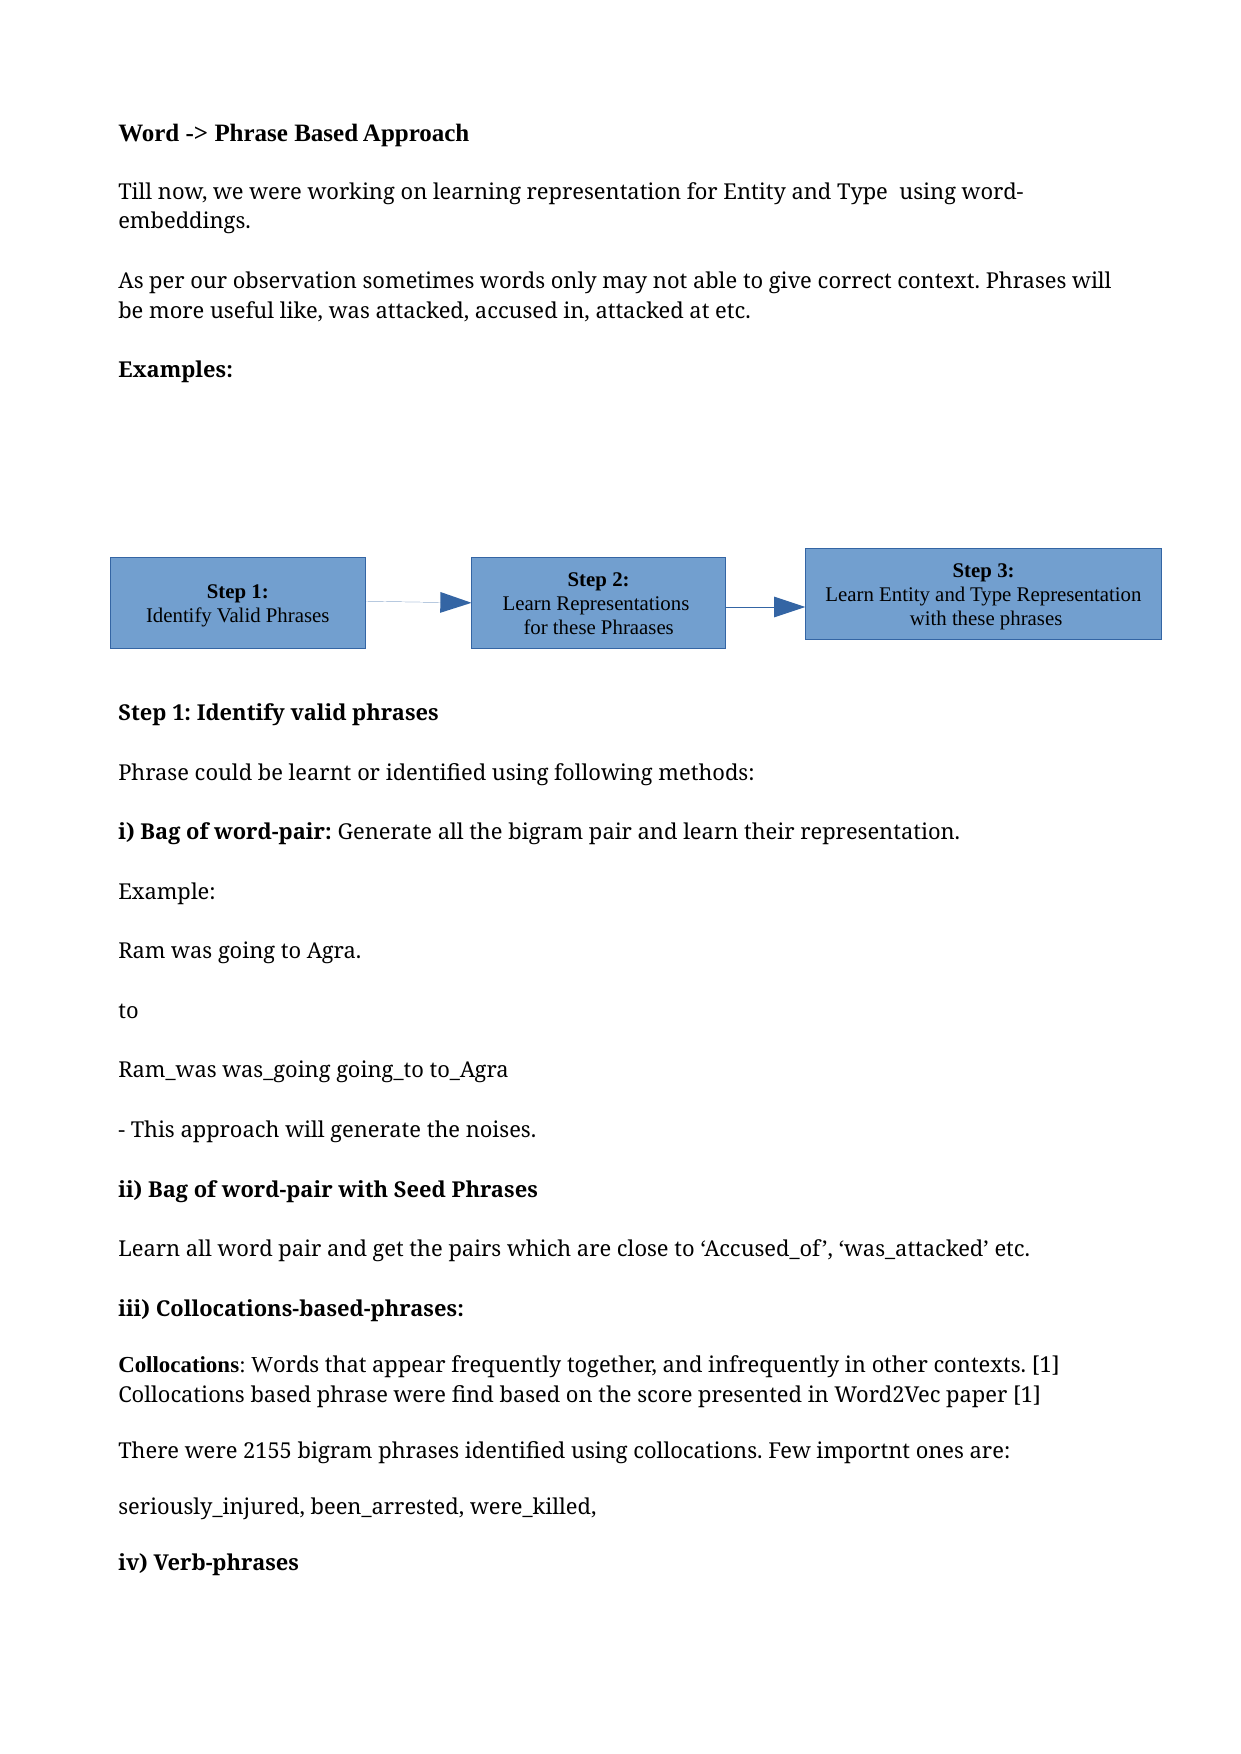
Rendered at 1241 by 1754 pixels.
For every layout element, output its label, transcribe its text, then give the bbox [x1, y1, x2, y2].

text Examples: [118, 354, 1122, 384]
text Learn all word pair and get the pairs which are close to ‘Accused_of’, ‘was_attacked’ etc. [118, 1233, 1122, 1263]
text iv) Verb-phrases [118, 1547, 1122, 1577]
text iii) Collocations-based-phrases: [118, 1293, 1122, 1323]
text As per our observation sometimes words only may not able to give correct context. Phrases will be more useful like, was attacked, accused in, attacked at etc. [118, 265, 1122, 324]
text Phrase could be learnt or identified using following methods: [118, 757, 1122, 786]
text i) Bag of word-pair: Generate all the bigram pair and learn their representation. [118, 816, 1122, 846]
text Word -> Phrase Based Approach [118, 118, 1122, 147]
text Step 1: Identify valid phrases [118, 697, 1122, 727]
text Till now, we were working on learning representation for Entity and Type using word-embeddings. [118, 176, 1122, 235]
text ii) Bag of word-pair with Seed Phrases [118, 1174, 1122, 1203]
text Ram was going to Agra. [118, 935, 1122, 965]
text There were 2155 bigram phrases identified using collocations. Few importnt ones are: [118, 1435, 1122, 1465]
text Example: [118, 876, 1122, 906]
text Collocations: Words that appear frequently together, and infrequently in other contexts. [1] [118, 1349, 1122, 1379]
text - This approach will generate the noises. [118, 1114, 1122, 1144]
text Ram_was was_going going_to to_Agra [118, 1054, 1122, 1084]
text Collocations based phrase were find based on the score presented in Word2Vec paper [1] [118, 1379, 1122, 1408]
text to [118, 995, 1122, 1025]
text seriously_injured, been_arrested, were_killed, [118, 1491, 1122, 1521]
